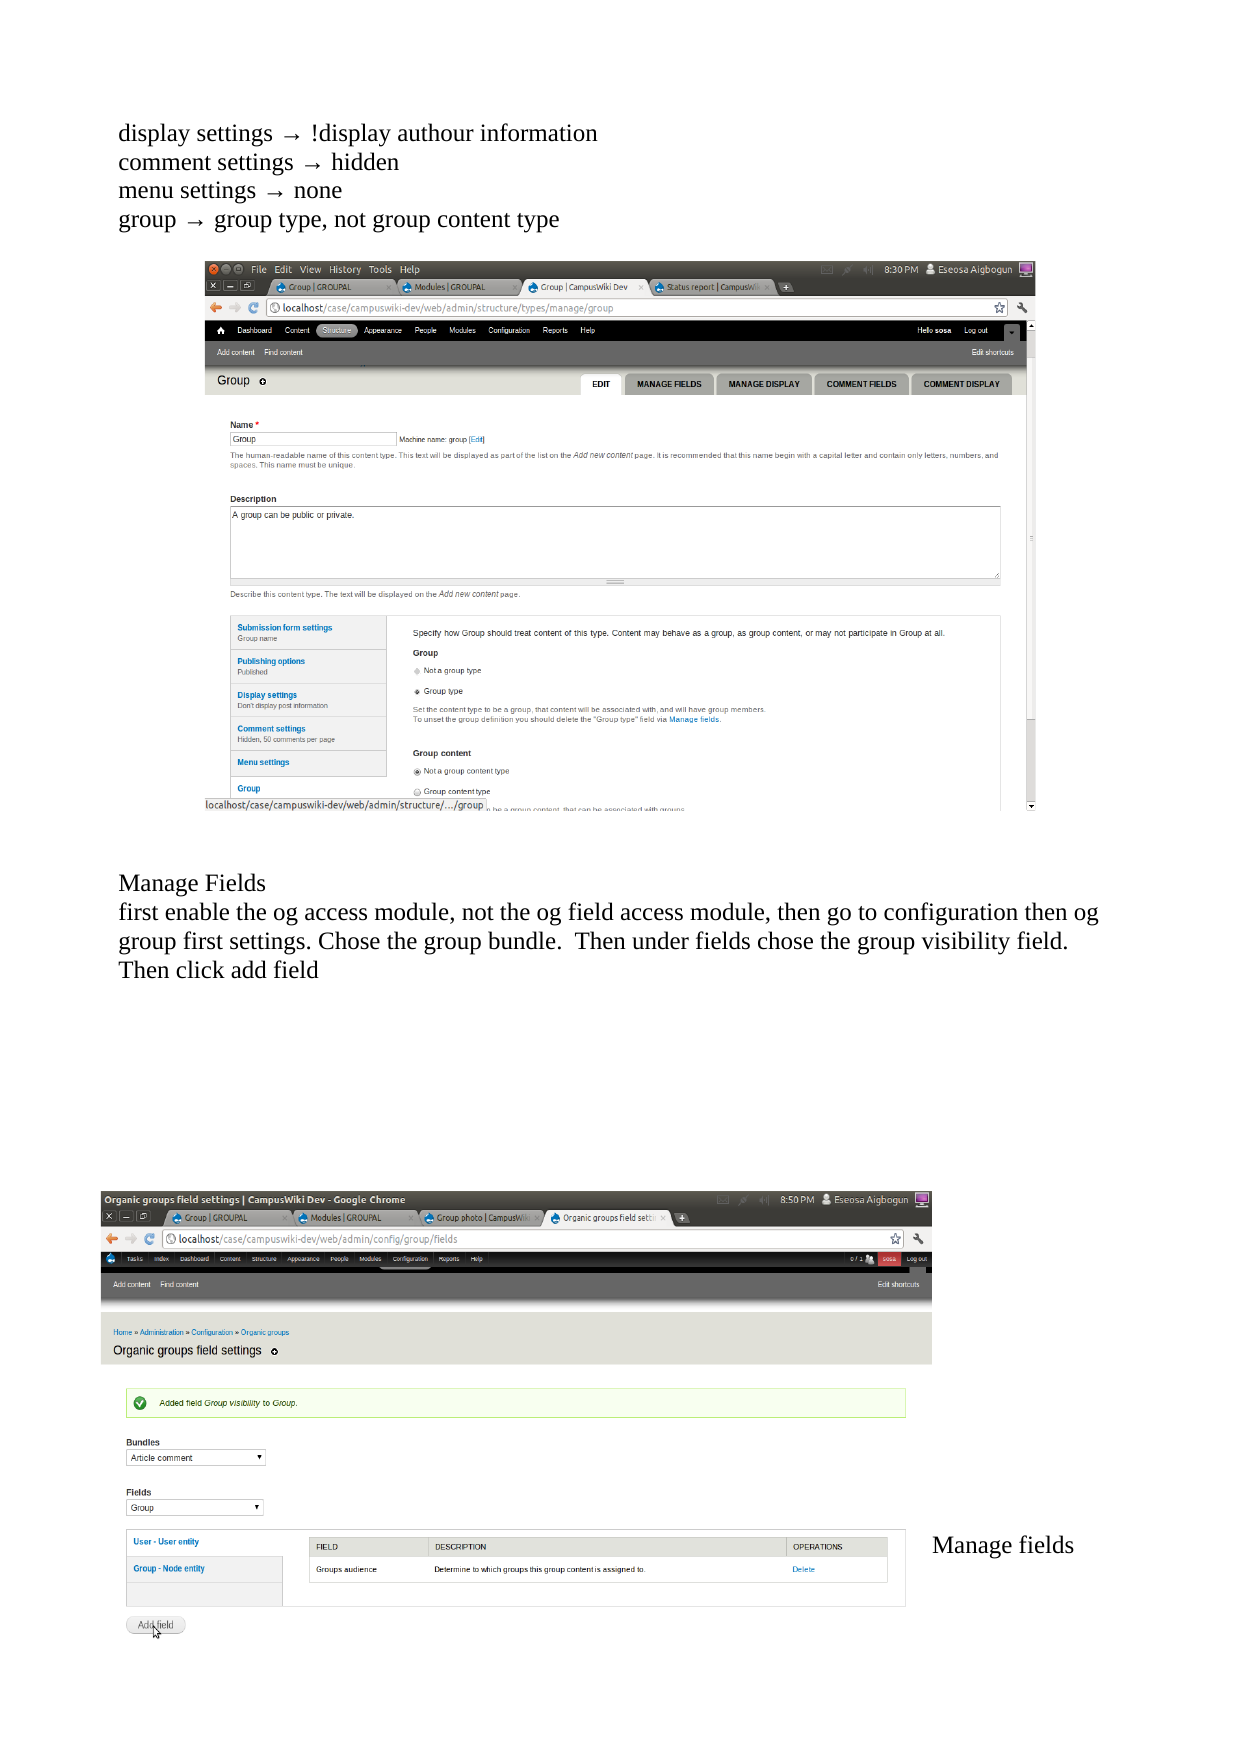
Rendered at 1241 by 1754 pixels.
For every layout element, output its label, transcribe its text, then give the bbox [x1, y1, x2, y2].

picture [204, 261, 1036, 811]
text display settings → !display authour information [118, 118, 1122, 147]
text comment settings → hidden [118, 147, 1122, 176]
text menu settings → none [118, 176, 1122, 204]
picture [100, 1191, 932, 1754]
text first enable the og access module, not the og field access module, then go to configuration then og group first settings. Chose the group bundle. Then under fields chose the group visibility field. Then click add field [118, 897, 1122, 983]
text group → group type, not group content type [118, 204, 1122, 233]
text Manage Fields [118, 868, 1122, 897]
text Manage fields [932, 1530, 1122, 1558]
